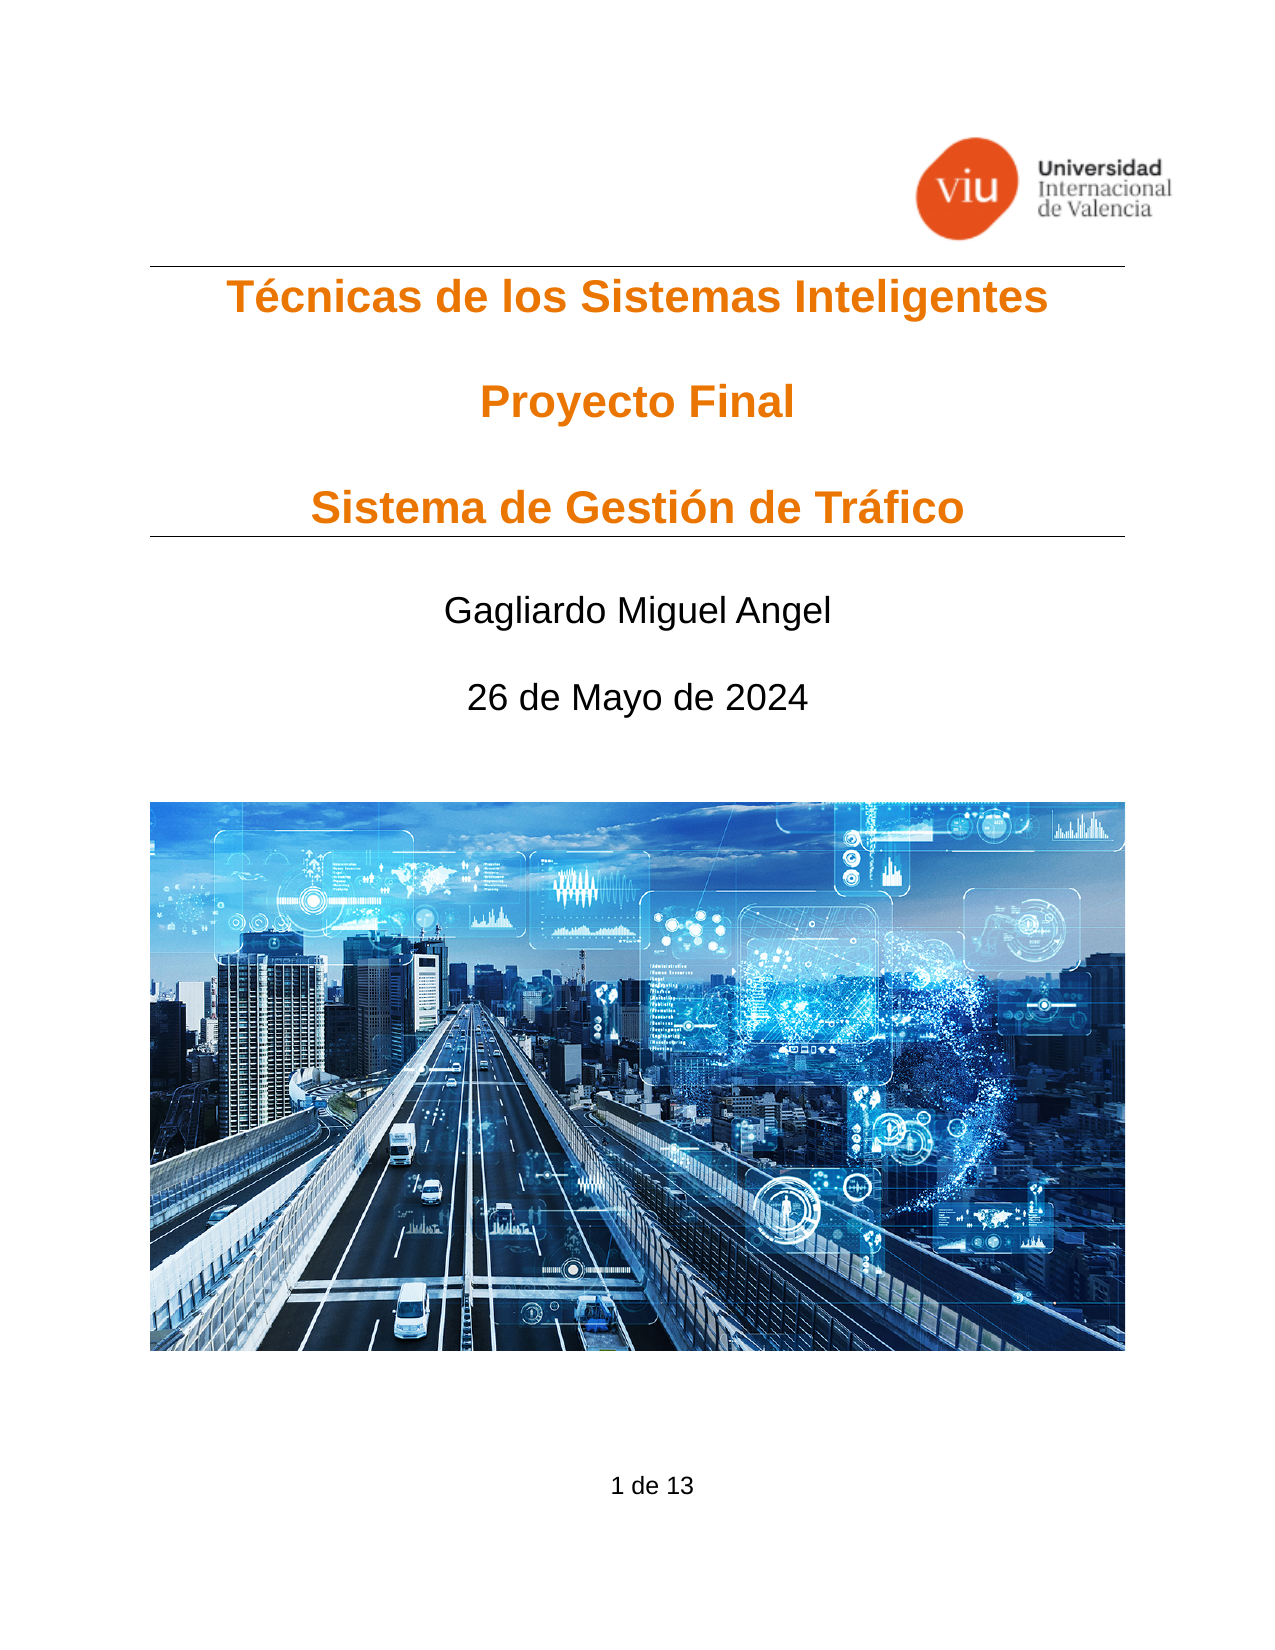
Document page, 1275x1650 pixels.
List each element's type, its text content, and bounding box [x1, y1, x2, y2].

text 26 de Mayo de 2024 [150, 675, 1125, 718]
text Gagliardo Miguel Angel [150, 589, 1125, 632]
text Proyecto Final [150, 372, 1125, 427]
picture [913, 134, 1175, 245]
text Técnicas de los Sistemas Inteligentes [150, 267, 1125, 322]
picture [150, 802, 1125, 1351]
text Sistema de Gestión de Tráfico [150, 477, 1125, 536]
